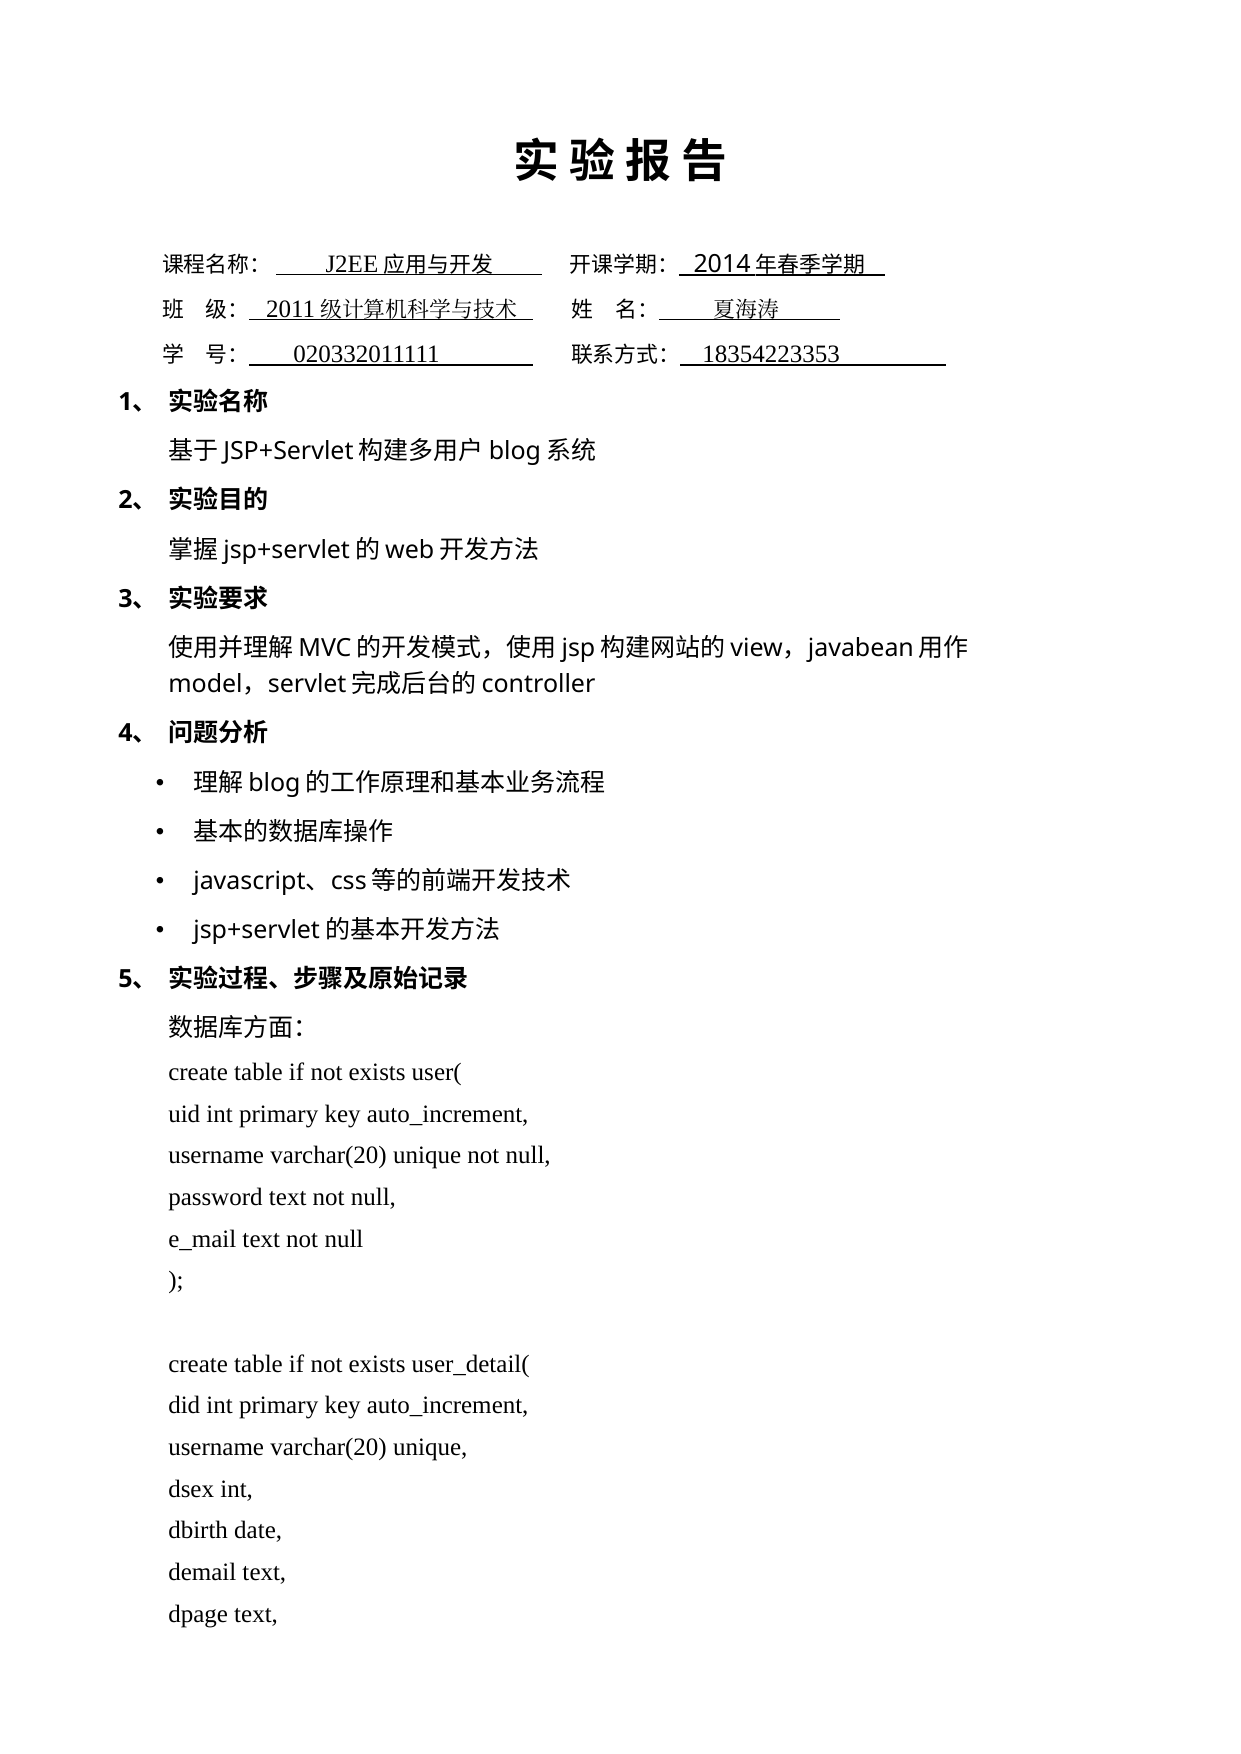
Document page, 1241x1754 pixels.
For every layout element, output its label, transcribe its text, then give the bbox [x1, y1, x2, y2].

list e_mail text not null [118, 1224, 1122, 1252]
list demail text, [118, 1557, 1122, 1586]
list username varchar(20) unique not null, [118, 1140, 1122, 1169]
list 实验名称 [118, 382, 1122, 418]
text 学 号： 020332011111 联系方式： 18354223353 [118, 337, 1122, 369]
list create table if not exists user( [118, 1057, 1122, 1086]
list ); [118, 1265, 1122, 1294]
list 掌握jsp+servlet的web开发方法 [118, 529, 1122, 565]
text 课程名称： J2EE应用与开发 开课学期： 2014年春季学期 [118, 246, 1122, 279]
list 使用并理解MVC的开发模式，使用jsp构建网站的view，javabean用作model，servlet完成后台的controller [118, 627, 1122, 700]
list uid int primary key auto_increment, [118, 1099, 1122, 1127]
list password text not null, [118, 1182, 1122, 1211]
list 实验目的 [118, 480, 1122, 516]
list dsex int, [118, 1474, 1122, 1502]
list did int primary key auto_increment, [118, 1390, 1122, 1419]
list javascript、css等的前端开发技术 [156, 860, 1122, 897]
list 实验过程、步骤及原始记录 [118, 959, 1122, 995]
list jsp+servlet的基本开发方法 [156, 909, 1122, 946]
text 班 级： 2011级计算机科学与技术 姓 名： 夏海涛 [118, 292, 1122, 324]
text 实 验 报 告 [118, 124, 1122, 191]
list 基本的数据库操作 [156, 811, 1122, 847]
list 理解blog的工作原理和基本业务流程 [156, 762, 1122, 798]
list 数据库方面： [118, 1008, 1122, 1044]
list create table if not exists user_detail( [118, 1349, 1122, 1377]
list 基于JSP+Servlet构建多用户blog系统 [118, 431, 1122, 467]
list 实验要求 [118, 578, 1122, 614]
list username varchar(20) unique, [118, 1432, 1122, 1461]
list 问题分析 [118, 713, 1122, 749]
list dbirth date, [118, 1515, 1122, 1544]
list dpage text, [118, 1599, 1122, 1627]
